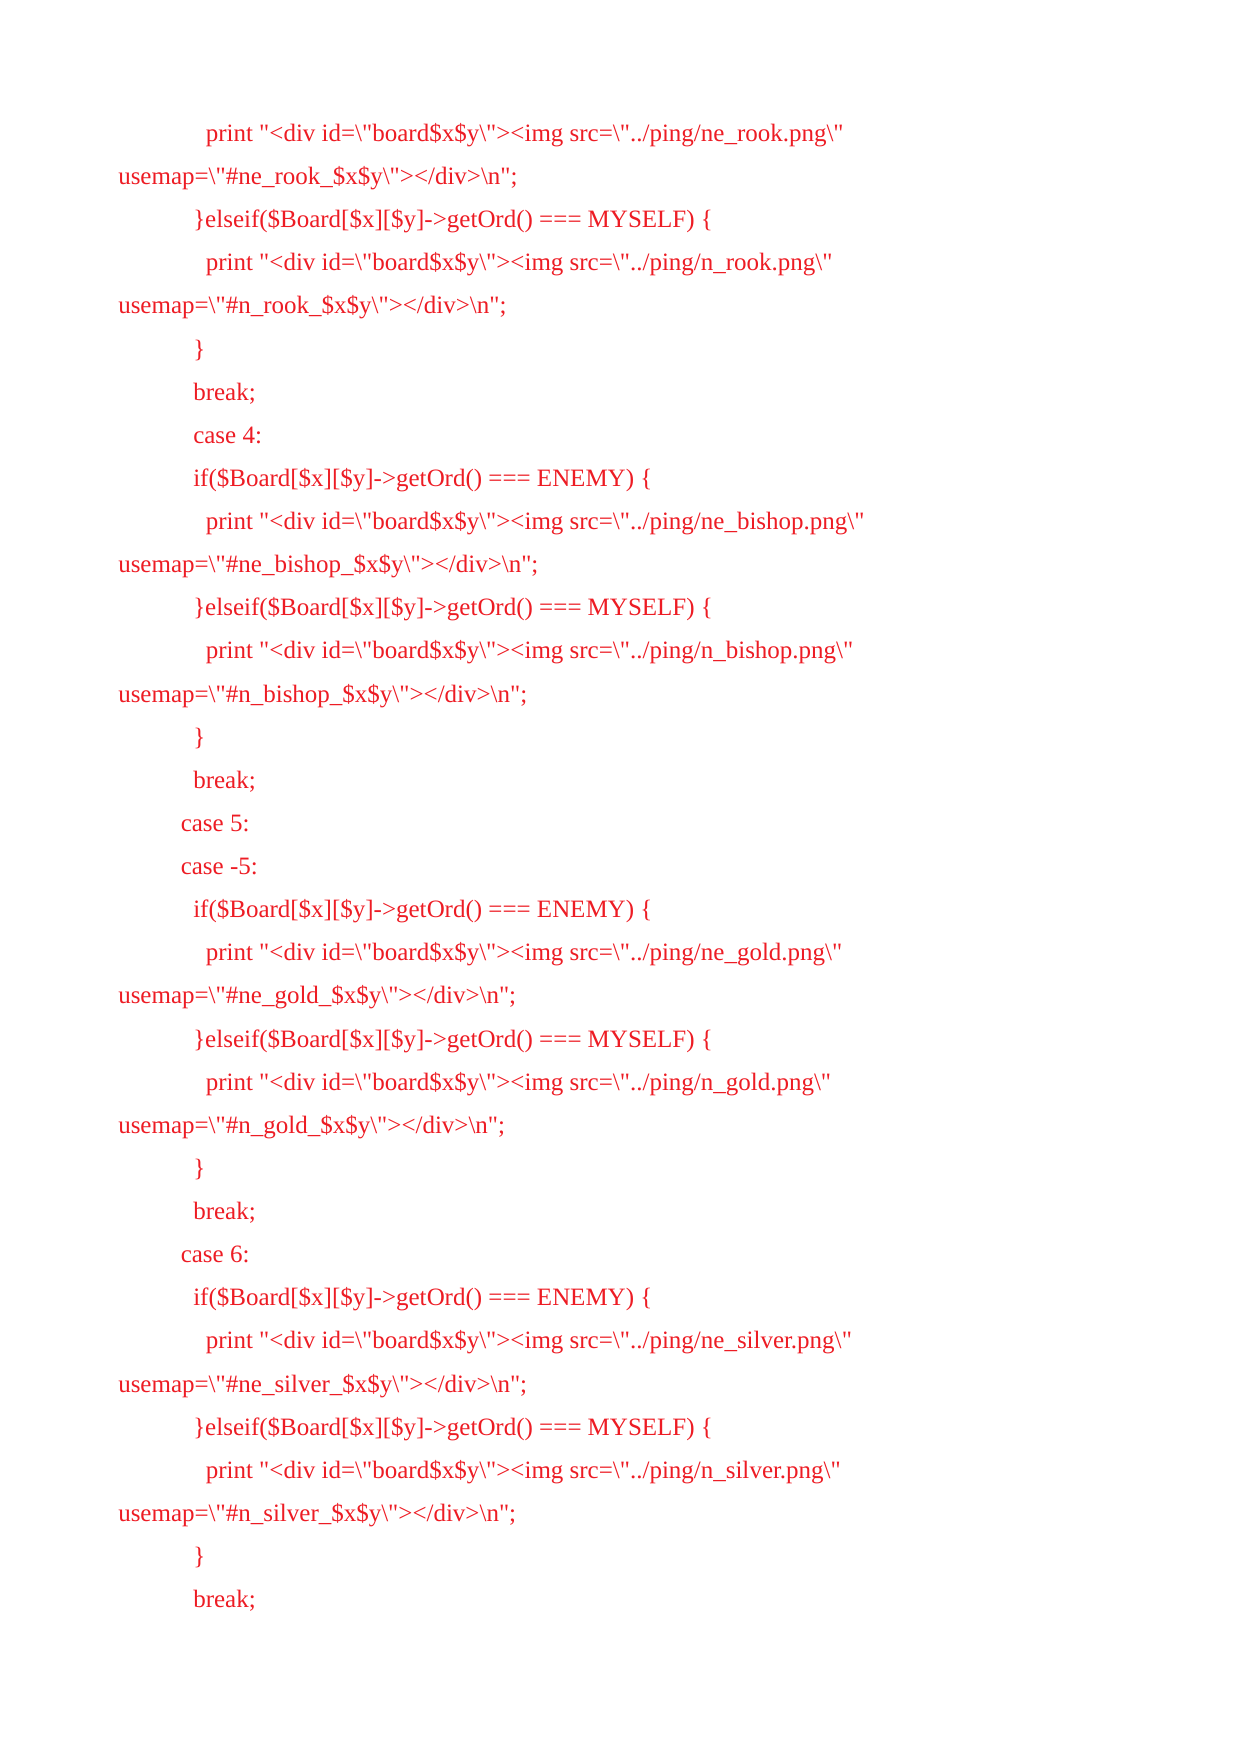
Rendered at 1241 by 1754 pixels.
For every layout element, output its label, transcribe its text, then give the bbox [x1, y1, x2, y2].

text case 4: [118, 420, 1122, 449]
text if($Board[$x][$y]->getOrd() === ENEMY) { [118, 463, 1122, 492]
text print "<div id=\"board$x$y\"><img src=\"../ping/n_bishop.png\" usemap=\"#n_bishop_$x$y\"></div>\n"; [118, 636, 1122, 707]
text } [118, 722, 1122, 751]
text print "<div id=\"board$x$y\"><img src=\"../ping/ne_bishop.png\" usemap=\"#ne_bishop_$x$y\"></div>\n"; [118, 506, 1122, 578]
text case -5: [118, 851, 1122, 880]
text break; [118, 765, 1122, 794]
text }elseif($Board[$x][$y]->getOrd() === MYSELF) { [118, 1024, 1122, 1052]
text break; [118, 377, 1122, 406]
text print "<div id=\"board$x$y\"><img src=\"../ping/ne_silver.png\" usemap=\"#ne_silver_$x$y\"></div>\n"; [118, 1326, 1122, 1397]
text }elseif($Board[$x][$y]->getOrd() === MYSELF) { [118, 204, 1122, 233]
text print "<div id=\"board$x$y\"><img src=\"../ping/ne_gold.png\" usemap=\"#ne_gold_$x$y\"></div>\n"; [118, 937, 1122, 1009]
text if($Board[$x][$y]->getOrd() === ENEMY) { [118, 894, 1122, 923]
text print "<div id=\"board$x$y\"><img src=\"../ping/n_rook.png\" usemap=\"#n_rook_$x$y\"></div>\n"; [118, 247, 1122, 319]
text }elseif($Board[$x][$y]->getOrd() === MYSELF) { [118, 1412, 1122, 1441]
text break; [118, 1196, 1122, 1225]
text } [118, 334, 1122, 362]
text print "<div id=\"board$x$y\"><img src=\"../ping/n_gold.png\" usemap=\"#n_gold_$x$y\"></div>\n"; [118, 1067, 1122, 1139]
text } [118, 1153, 1122, 1182]
text if($Board[$x][$y]->getOrd() === ENEMY) { [118, 1282, 1122, 1311]
text case 6: [118, 1239, 1122, 1268]
text } [118, 1541, 1122, 1570]
text print "<div id=\"board$x$y\"><img src=\"../ping/n_silver.png\" usemap=\"#n_silver_$x$y\"></div>\n"; [118, 1455, 1122, 1527]
text case 5: [118, 808, 1122, 837]
text break; [118, 1584, 1122, 1613]
text }elseif($Board[$x][$y]->getOrd() === MYSELF) { [118, 592, 1122, 621]
text print "<div id=\"board$x$y\"><img src=\"../ping/ne_rook.png\" usemap=\"#ne_rook_$x$y\"></div>\n"; [118, 118, 1122, 190]
